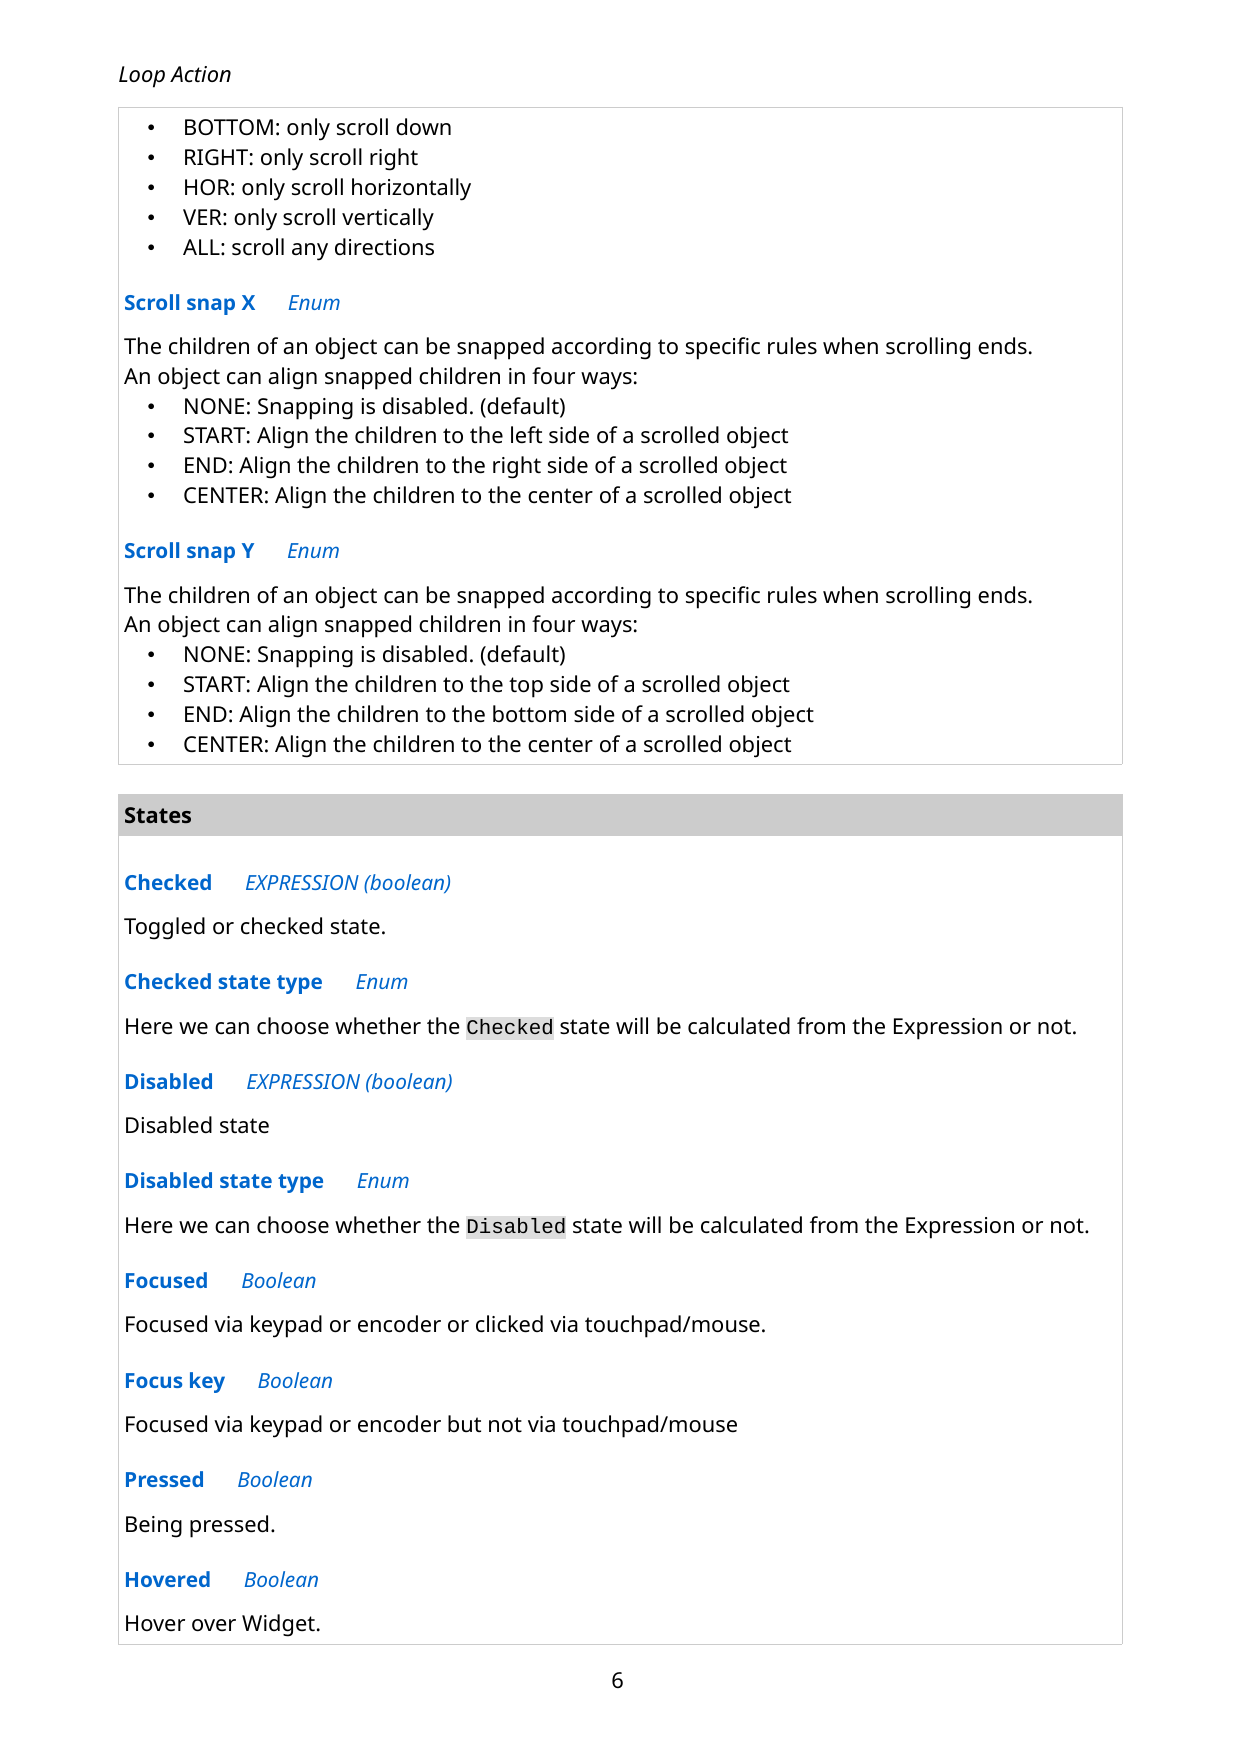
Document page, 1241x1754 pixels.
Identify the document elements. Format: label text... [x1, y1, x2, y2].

table_header States [119, 795, 1122, 835]
table_cell Hidden EXPRESSION (boolean) Make the object hidden. Hidden flag type Enum Here we can choose whether the Hidden flag state will be calculated from the Expression or not. Clickable EXPRESSION (boolean) Make the object clickable by input devices. Clickable flag type Enum Here we can choose whether the Clickable flag state will be calculated from the Expression or not. Click focusable Boolean Add focused state to the object when clicked. Checkable Boolean Toggle checked state when the object is clicked. Scrollable Boolean Make the object scrollable. Scroll elastic Boolean Allow scrolling inside but with slower speed. Scroll momentum Boolean Make the object scroll further when "thrown". Scroll one Boolean Allow scrolling only one snappable children. Scroll chain hor Boolean Allow propagating the horizontal scroll to a parent. Scroll chain ver Boolean Allow propagating the vertical scroll to a parent. Scroll on focus Boolean Automatically scroll object to make it visible when focused. Scroll with arrow Boolean Allow scrolling the focused object with arrow keys. Snappable Boolean If scroll snap is enabled on the parent it can snap to this object. Press lock Boolean Keep the object pressed even if the press slid from the object. Event bubble Boolean Propagate the events to the parent too. Gesture bubble Boolean Propagate the gestures to the parent. Adv hittest Boolean Allow performing more accurate hit (click) test. E.g. accounting for rounded corners. Ignore layout Boolean Make the object positionable by the layouts. Floating Boolean Do not scroll the object when the parent scrolls and ignore layout. Overflow visible Boolean Do not clip the children's content to the parent's boundary. Scrollbar mode Enum Scrollbars are displayed according to a configured mode. The following mode(s) exist: OFF: Never show the scrollbars ON: Always show the scrollbars ACTIVE: Show scroll bars while an object is being scrolled AUTO: Show scroll bars when the content is large enough to be scrolled Scroll direction Enum Controls the direction in which scrolling happens. The following mode(s) exist: NONE: no scroll TOP: only scroll up LEFT: only scroll left BOTTOM: only scroll down RIGHT: only scroll right HOR: only scroll horizontally VER: only scroll vertically ALL: scroll any directions Scroll snap X Enum The children of an object can be snapped according to specific rules when scrolling ends. An object can align snapped children in four ways: NONE: Snapping is disabled. (default) START: Align the children to the left side of a scrolled object END: Align the children to the right side of a scrolled object CENTER: Align the children to the center of a scrolled object Scroll snap Y Enum The children of an object can be snapped according to specific rules when scrolling ends. An object can align snapped children in four ways: NONE: Snapping is disabled. (default) START: Align the children to the top side of a scrolled object END: Align the children to the bottom side of a scrolled object CENTER: Align the children to the center of a scrolled object [119, 108, 1122, 764]
table_cell Checked EXPRESSION (boolean) Toggled or checked state. Checked state type Enum Here we can choose whether the Checked state will be calculated from the Expression or not. Disabled EXPRESSION (boolean) Disabled state Disabled state type Enum Here we can choose whether the Disabled state will be calculated from the Expression or not. Focused Boolean Focused via keypad or encoder or clicked via touchpad/mouse. Focus key Boolean Focused via keypad or encoder but not via touchpad/mouse Pressed Boolean Being pressed. Hovered Boolean Hover over Widget. [119, 836, 1122, 1644]
